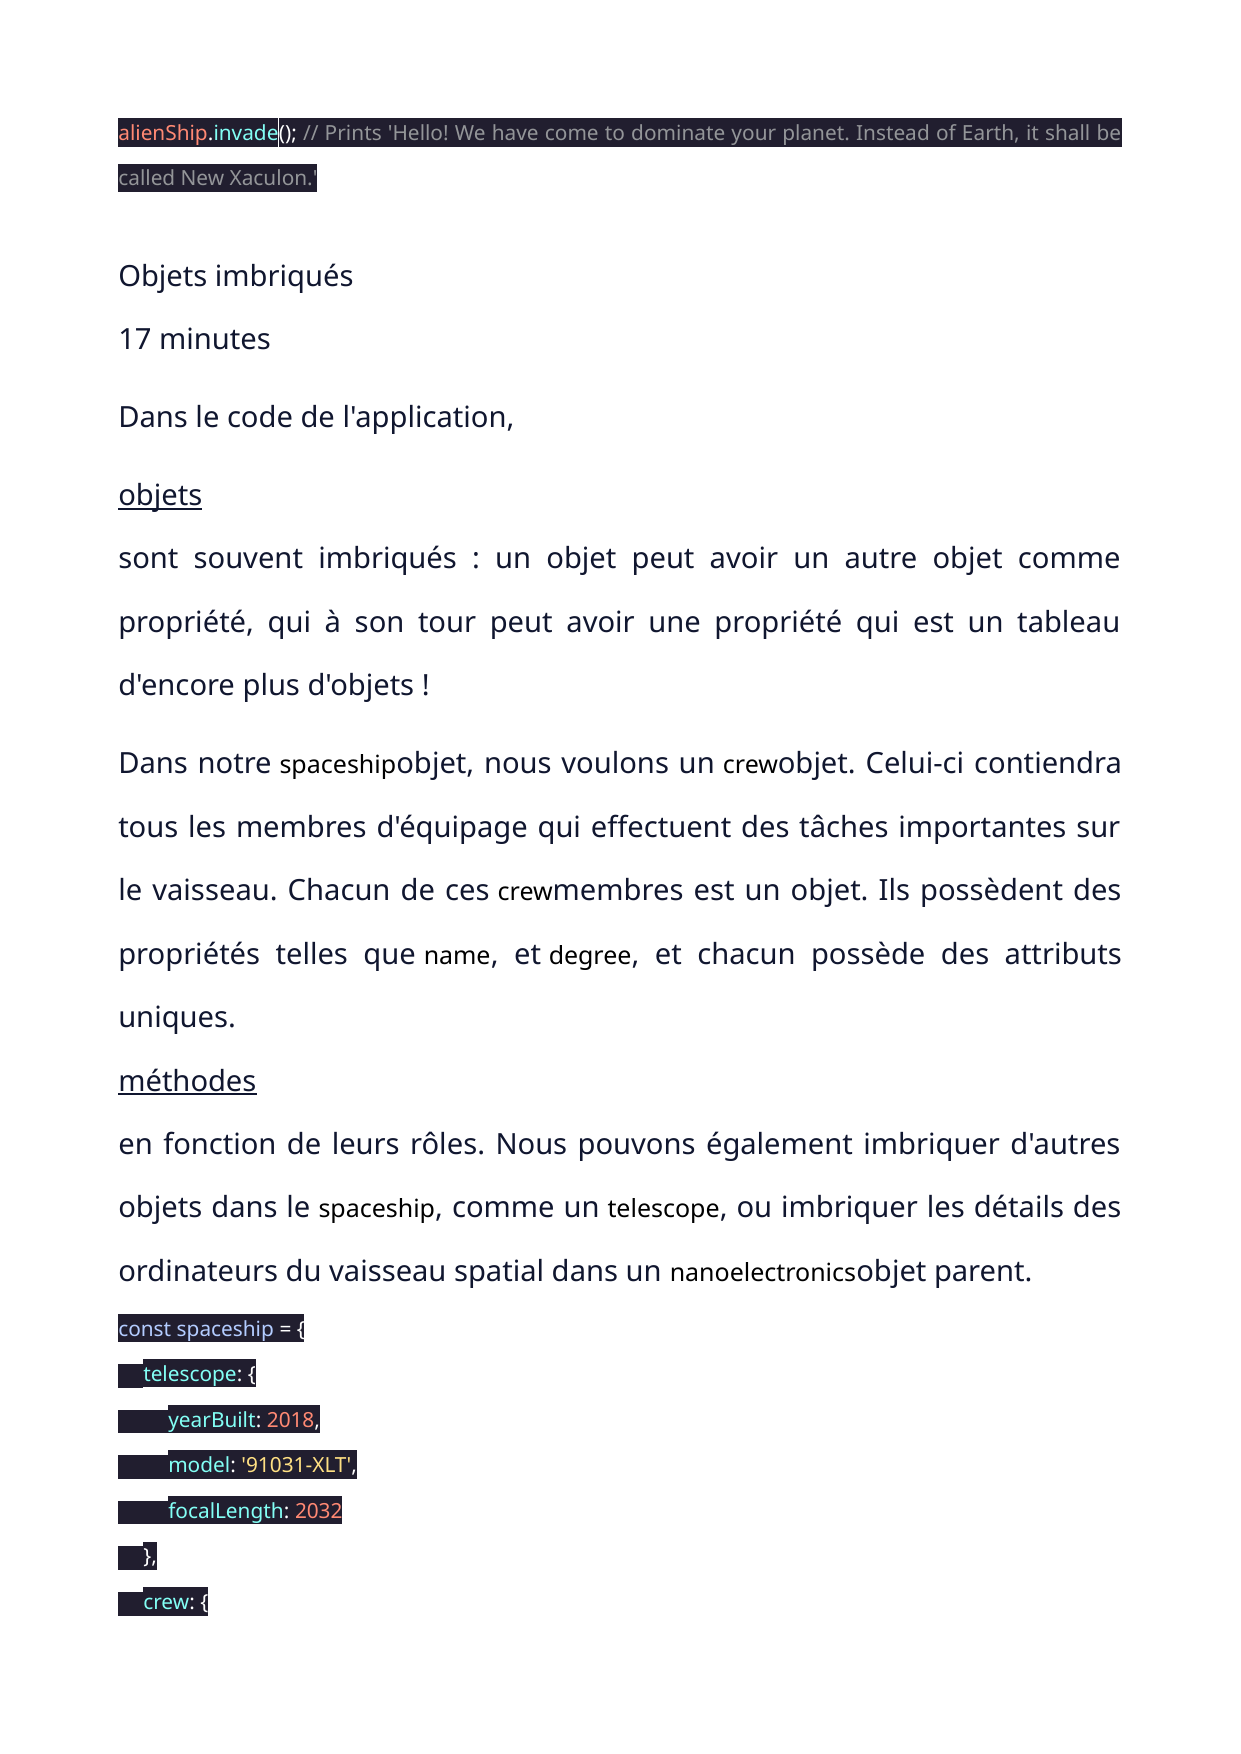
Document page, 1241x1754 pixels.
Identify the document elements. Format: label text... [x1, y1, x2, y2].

text model: '91031-XLT', [118, 1450, 1122, 1479]
text }, [118, 1542, 1122, 1570]
text sont souvent imbriqués : un objet peut avoir un autre objet comme propriété, qui à son tour peut avoir une propriété qui est un tableau d'encore plus d'objets ! [118, 538, 1122, 704]
text telescope: { [118, 1359, 1122, 1388]
text Dans notre spaceshipobjet, nous voulons un crewobjet. Celui-ci contiendra tous les membres d'équipage qui effectuent des tâches importantes sur le vaisseau. Chacun de ces crewmembres est un objet. Ils possèdent des propriétés telles que name, et degree, et chacun possède des attributs uniques. [118, 743, 1122, 1036]
text méthodes [118, 1060, 1122, 1099]
text 17 minutes [118, 318, 1122, 358]
text Dans le code de l'application, [118, 396, 1122, 436]
text en fonction de leurs rôles. Nous pouvons également imbriquer d'autres objets dans le spaceship, comme un telescope, ou imbriquer les détails des ordinateurs du vaisseau spatial dans un nanoelectronicsobjet parent. [118, 1123, 1122, 1290]
text alienShip.invade(); // Prints 'Hello! We have come to dominate your planet. Instead of Earth, it shall be called New Xaculon.' [118, 118, 1122, 192]
text crew: { [118, 1587, 1122, 1616]
text yearBuilt: 2018, [118, 1405, 1122, 1433]
subtitle Objets imbriqués [118, 255, 1122, 294]
text objets [118, 474, 1122, 514]
text focalLength: 2032 [118, 1496, 1122, 1524]
text const spaceship = { [118, 1314, 1122, 1342]
